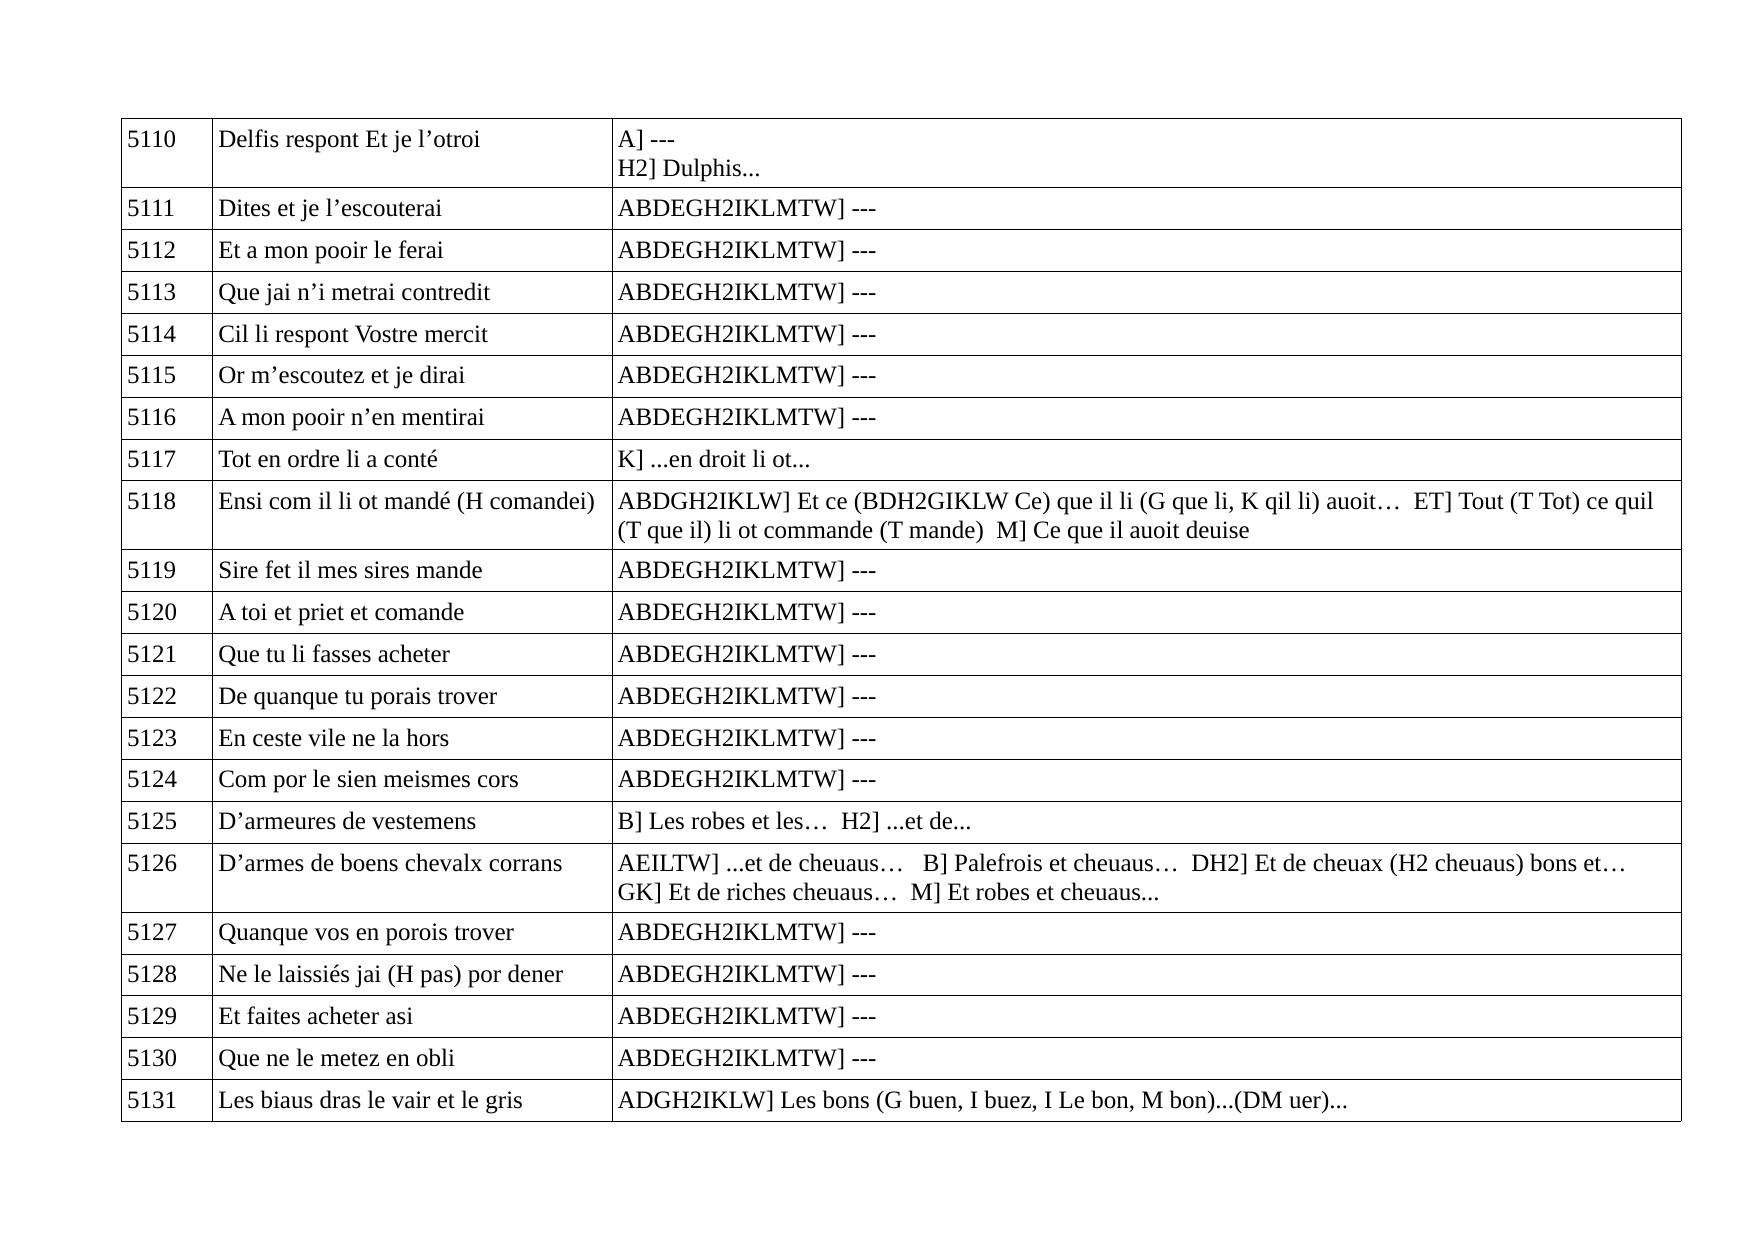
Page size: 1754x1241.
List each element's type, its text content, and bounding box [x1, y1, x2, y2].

table_cell Quanque vos en porois trover [213, 913, 612, 953]
table_cell Or m’escoutez et je dirai [213, 356, 612, 397]
table_cell Et a mon pooir le ferai [213, 230, 612, 271]
table_cell ABDGH2IKLW] Et ce (BDH2GIKLW Ce) que il li (G que li, K qil li) auoit… ET] Tout (T Tot) ce quil (T que il) li ot commande (T mande) M] Ce que il auoit deuise [613, 481, 1681, 549]
table_cell 5127 [122, 913, 212, 953]
table_cell Sire fet il mes sires mande [213, 550, 612, 591]
table_cell En ceste vile ne la hors [213, 718, 612, 759]
table_cell 5119 [122, 550, 212, 591]
table_cell Ensi com il li ot mandé (H comandei) [213, 481, 612, 549]
table_cell ADGH2IKLW] Les bons (G buen, I buez, I Le bon, M bon)...(DM uer)... [613, 1080, 1681, 1121]
table_cell 5125 [122, 802, 212, 842]
table_cell ABDEGH2IKLMTW] --- [613, 913, 1681, 953]
table_cell 5113 [122, 272, 212, 313]
table_cell K] ...en droit li ot... [613, 440, 1681, 480]
table_cell Cil li respont Vostre mercit [213, 314, 612, 355]
table_cell D’armeures de vestemens [213, 802, 612, 842]
table_cell Tot en ordre li a conté [213, 440, 612, 480]
table_cell D’armes de boens chevalx corrans [213, 844, 612, 912]
table_cell 5120 [122, 592, 212, 633]
table_cell ABDEGH2IKLMTW] --- [613, 1038, 1681, 1079]
table_cell Et faites acheter asi [213, 996, 612, 1037]
table_cell 5123 [122, 718, 212, 759]
table_cell 5126 [122, 844, 212, 912]
table_cell 5114 [122, 314, 212, 355]
table_cell ABDEGH2IKLMTW] --- [613, 718, 1681, 759]
table_cell ABDEGH2IKLMTW] --- [613, 634, 1681, 675]
table_cell 5128 [122, 955, 212, 995]
table_cell 5117 [122, 440, 212, 480]
table_cell ABDEGH2IKLMTW] --- [613, 230, 1681, 271]
table_cell De quanque tu porais trover [213, 676, 612, 717]
table_cell ABDEGH2IKLMTW] --- [613, 314, 1681, 355]
table_cell 5118 [122, 481, 212, 549]
table_cell 5116 [122, 398, 212, 438]
table_cell ABDEGH2IKLMTW] --- [613, 550, 1681, 591]
table_cell ABDEGH2IKLMTW] --- [613, 760, 1681, 801]
table_cell 5122 [122, 676, 212, 717]
table_cell 5121 [122, 634, 212, 675]
table_cell ABDEGH2IKLMTW] --- [613, 996, 1681, 1037]
table_cell A toi et priet et comande [213, 592, 612, 633]
table_cell 5112 [122, 230, 212, 271]
table_cell ABDEGH2IKLMTW] --- [613, 676, 1681, 717]
table_cell 5130 [122, 1038, 212, 1079]
table_cell ABDEGH2IKLMTW] --- [613, 272, 1681, 313]
table_cell Que tu li fasses acheter [213, 634, 612, 675]
table_cell A] --- H2] Dulphis... [613, 119, 1681, 187]
table_cell Les biaus dras le vair et le gris [213, 1080, 612, 1121]
table_cell ABDEGH2IKLMTW] --- [613, 955, 1681, 995]
table_cell 5115 [122, 356, 212, 397]
table_cell ABDEGH2IKLMTW] --- [613, 188, 1681, 229]
table_cell Que jai n’i metrai contredit [213, 272, 612, 313]
table_cell A mon pooir n’en mentirai [213, 398, 612, 438]
table_cell Delfis respont Et je l’otroi [213, 119, 612, 187]
table_cell AEILTW] ...et de cheuaus… B] Palefrois et cheuaus… DH2] Et de cheuax (H2 cheuaus) bons et… GK] Et de riches cheuaus… M] Et robes et cheuaus... [613, 844, 1681, 912]
table_cell Com por le sien meismes cors [213, 760, 612, 801]
table_cell 5131 [122, 1080, 212, 1121]
table_cell ABDEGH2IKLMTW] --- [613, 398, 1681, 438]
table_cell 5111 [122, 188, 212, 229]
table_cell ABDEGH2IKLMTW] --- [613, 356, 1681, 397]
table_cell 5124 [122, 760, 212, 801]
table_cell 5129 [122, 996, 212, 1037]
table_cell ABDEGH2IKLMTW] --- [613, 592, 1681, 633]
table_cell B] Les robes et les… H2] ...et de... [613, 802, 1681, 842]
table_cell Ne le laissiés jai (H pas) por dener [213, 955, 612, 995]
table_cell Que ne le metez en obli [213, 1038, 612, 1079]
table_cell 5110 [122, 119, 212, 187]
table_cell Dites et je l’escouterai [213, 188, 612, 229]
